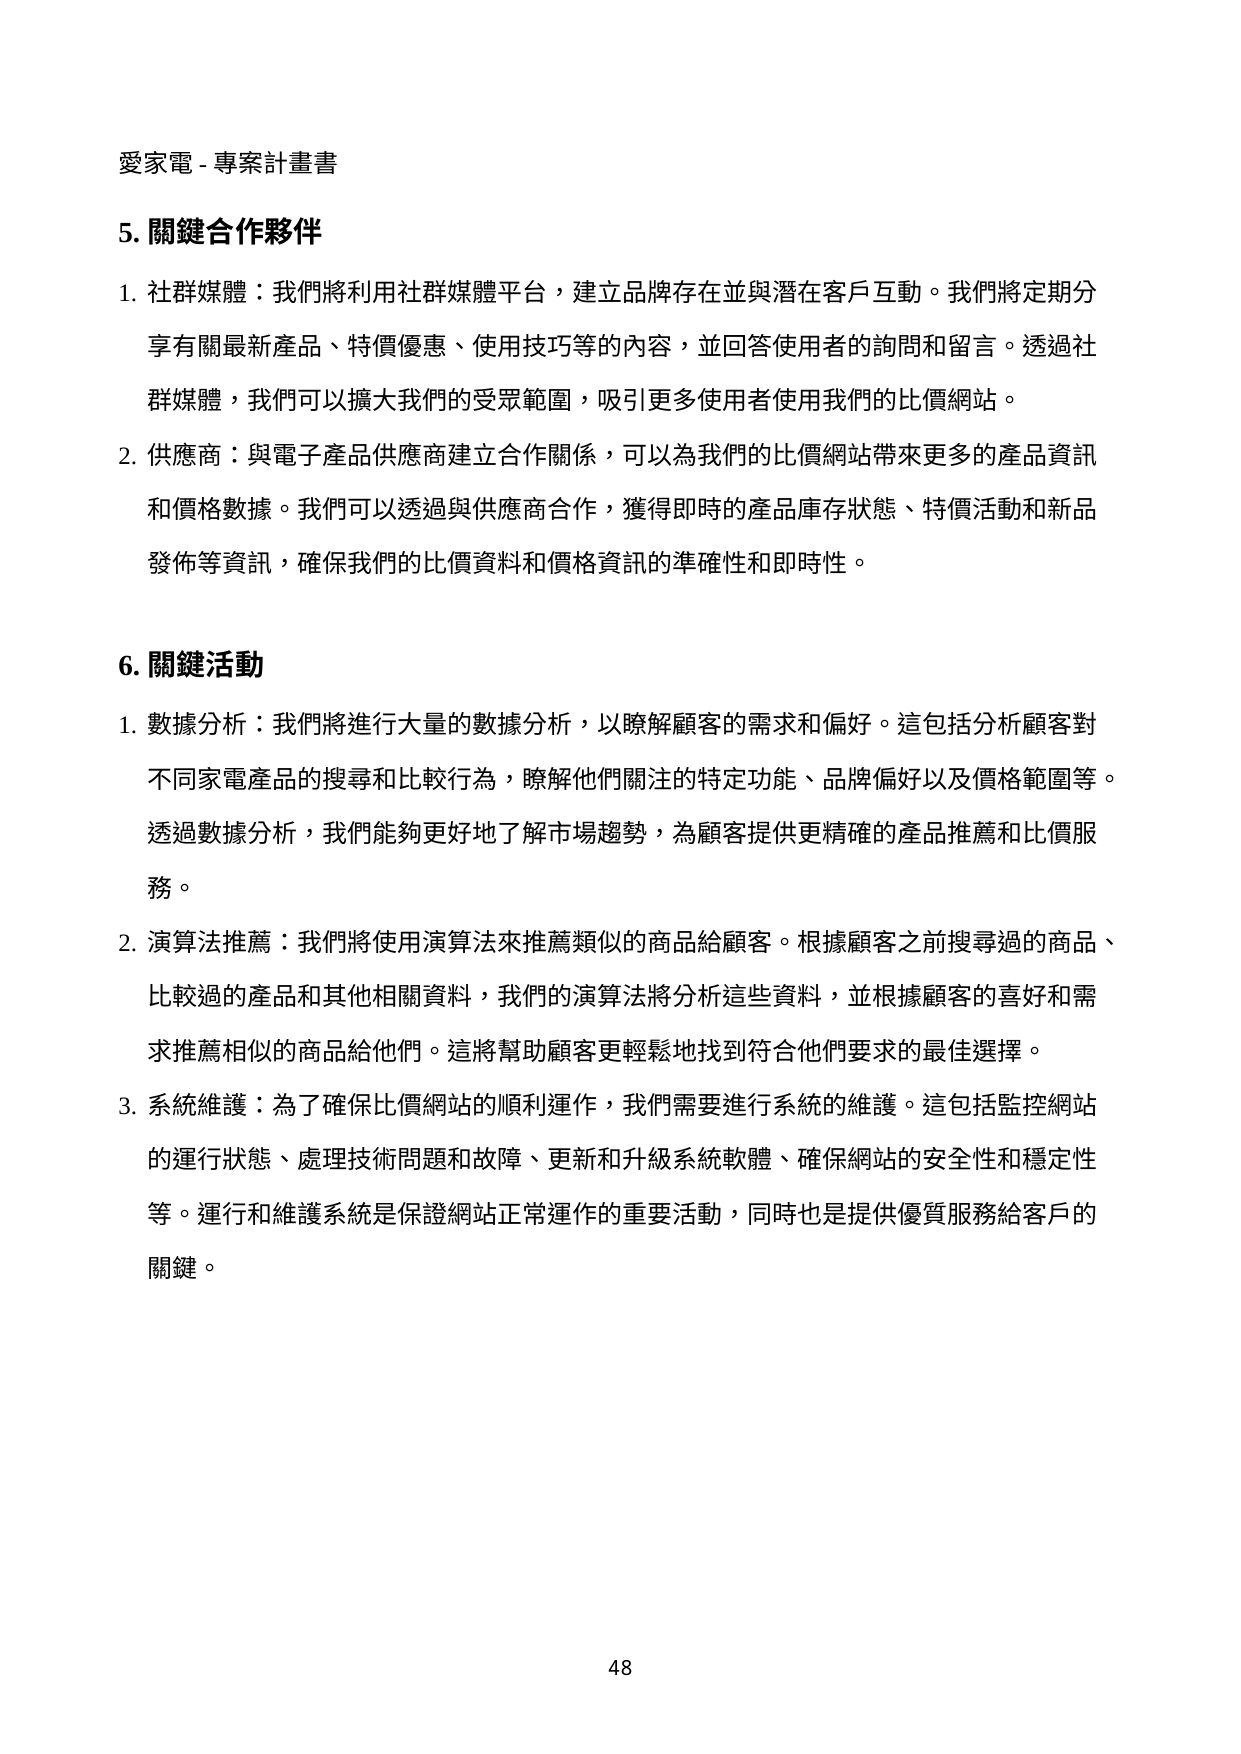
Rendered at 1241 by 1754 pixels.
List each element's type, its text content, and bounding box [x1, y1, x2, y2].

list 供應商：與電子產品供應商建立合作關係，可以為我們的比價網站帶來更多的產品資訊和價格數據。我們可以透過與供應商合作，獲得即時的產品庫存狀態、特價活動和新品發佈等資訊，確保我們的比價資料和價格資訊的準確性和即時性。 [118, 435, 1122, 580]
list 社群媒體：我們將利用社群媒體平台，建立品牌存在並與潛在客戶互動。我們將定期分享有關最新產品、特價優惠、使用技巧等的內容，並回答使用者的詢問和留言。透過社群媒體，我們可以擴大我們的受眾範圍，吸引更多使用者使用我們的比價網站。 [118, 272, 1122, 417]
text 6. 關鍵活動 [118, 641, 1122, 684]
text 5. 關鍵合作夥伴 [118, 209, 1122, 251]
list 數據分析：我們將進行大量的數據分析，以瞭解顧客的需求和偏好。這包括分析顧客對不同家電產品的搜尋和比較行為，瞭解他們關注的特定功能、品牌偏好以及價格範圍等。透過數據分析，我們能夠更好地了解市場趨勢，為顧客提供更精確的產品推薦和比價服務。 [118, 705, 1122, 904]
list 系統維護：為了確保比價網站的順利運作，我們需要進行系統的維護。這包括監控網站的運行狀態、處理技術問題和故障、更新和升級系統軟體、確保網站的安全性和穩定性等。運行和維護系統是保證網站正常運作的重要活動，同時也是提供優質服務給客戶的關鍵。 [118, 1086, 1122, 1285]
list 演算法推薦：我們將使用演算法來推薦類似的商品給顧客。根據顧客之前搜尋過的商品、比較過的產品和其他相關資料，我們的演算法將分析這些資料，並根據顧客的喜好和需求推薦相似的商品給他們。這將幫助顧客更輕鬆地找到符合他們要求的最佳選擇。 [118, 922, 1122, 1067]
